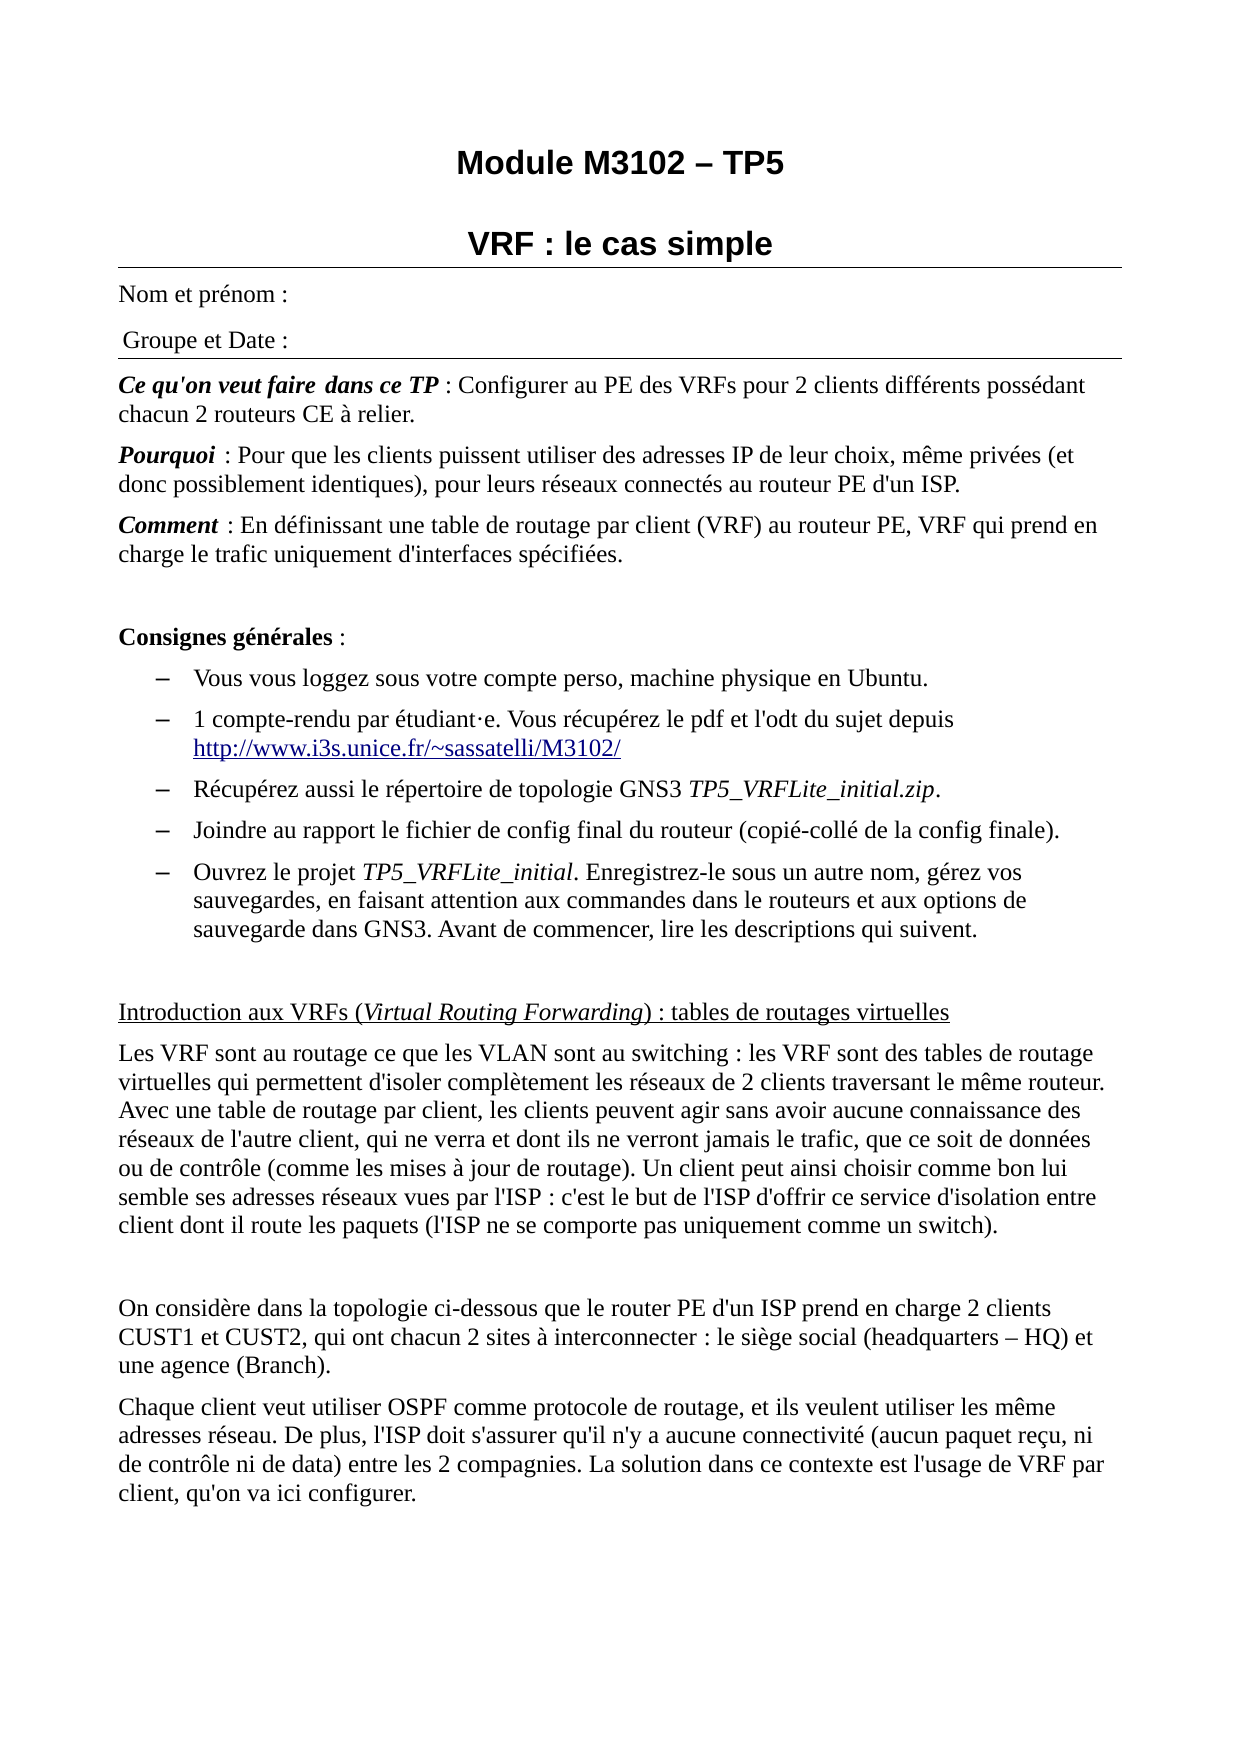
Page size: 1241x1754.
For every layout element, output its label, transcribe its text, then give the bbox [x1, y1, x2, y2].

list Joindre au rapport le fichier de config final du routeur (copié-collé de la config finale). [156, 816, 1122, 844]
text Comment : En définissant une table de routage par client (VRF) au routeur PE, VRF qui prend en charge le trafic uniquement d'interfaces spécifiées. [118, 511, 1122, 568]
subtitle VRF : le cas simple [118, 219, 1122, 267]
list Vous vous loggez sous votre compte perso, machine physique en Ubuntu. [156, 663, 1122, 692]
text Introduction aux VRFs (Virtual Routing Forwarding) : tables de routages virtuelles [118, 997, 1122, 1026]
subtitle Module M3102 – TP5 [118, 143, 1122, 182]
text On considère dans la topologie ci-dessous que le router PE d'un ISP prend en charge 2 clients CUST1 et CUST2, qui ont chacun 2 sites à interconnecter : le siège social (headquarters – HQ) et une agence (Branch). [118, 1293, 1122, 1379]
text Ce qu'on veut faire dans ce TP : Configurer au PE des VRFs pour 2 clients différents possédant chacun 2 routeurs CE à relier. [118, 371, 1122, 428]
text Groupe et Date : [118, 321, 1122, 358]
text Chaque client veut utiliser OSPF comme protocole de routage, et ils veulent utiliser les même adresses réseau. De plus, l'ISP doit s'assurer qu'il n'y a aucune connectivité (aucun paquet reçu, ni de contrôle ni de data) entre les 2 compagnies. La solution dans ce contexte est l'usage de VRF par client, qu'on va ici configurer. [118, 1392, 1122, 1507]
list 1 compte-rendu par étudiant·e. Vous récupérez le pdf et l'odt du sujet depuis http://www.i3s.unice.fr/~sassatelli/M3102/ [156, 704, 1122, 762]
list Ouvrez le projet TP5_VRFLite_initial. Enregistrez-le sous un autre nom, gérez vos sauvegardes, en faisant attention aux commandes dans le routeurs et aux options de sauvegarde dans GNS3. Avant de commencer, lire les descriptions qui suivent. [156, 857, 1122, 943]
list Récupérez aussi le répertoire de topologie GNS3 TP5_VRFLite_initial.zip. [156, 774, 1122, 803]
text Les VRF sont au routage ce que les VLAN sont au switching : les VRF sont des tables de routage virtuelles qui permettent d'isoler complètement les réseaux de 2 clients traversant le même routeur. Avec une table de routage par client, les clients peuvent agir sans avoir aucune connaissance des réseaux de l'autre client, qui ne verra et dont ils ne verront jamais le trafic, que ce soit de données ou de contrôle (comme les mises à jour de routage). Un client peut ainsi choisir comme bon lui semble ses adresses réseaux vues par l'ISP : c'est le but de l'ISP d'offrir ce service d'isolation entre client dont il route les paquets (l'ISP ne se comporte pas uniquement comme un switch). [118, 1038, 1122, 1239]
text Consignes générales : [118, 622, 1122, 651]
text Pourquoi : Pour que les clients puissent utiliser des adresses IP de leur choix, même privées (et donc possiblement identiques), pour leurs réseaux connectés au routeur PE d'un ISP. [118, 441, 1122, 498]
text Nom et prénom : [118, 279, 1122, 308]
